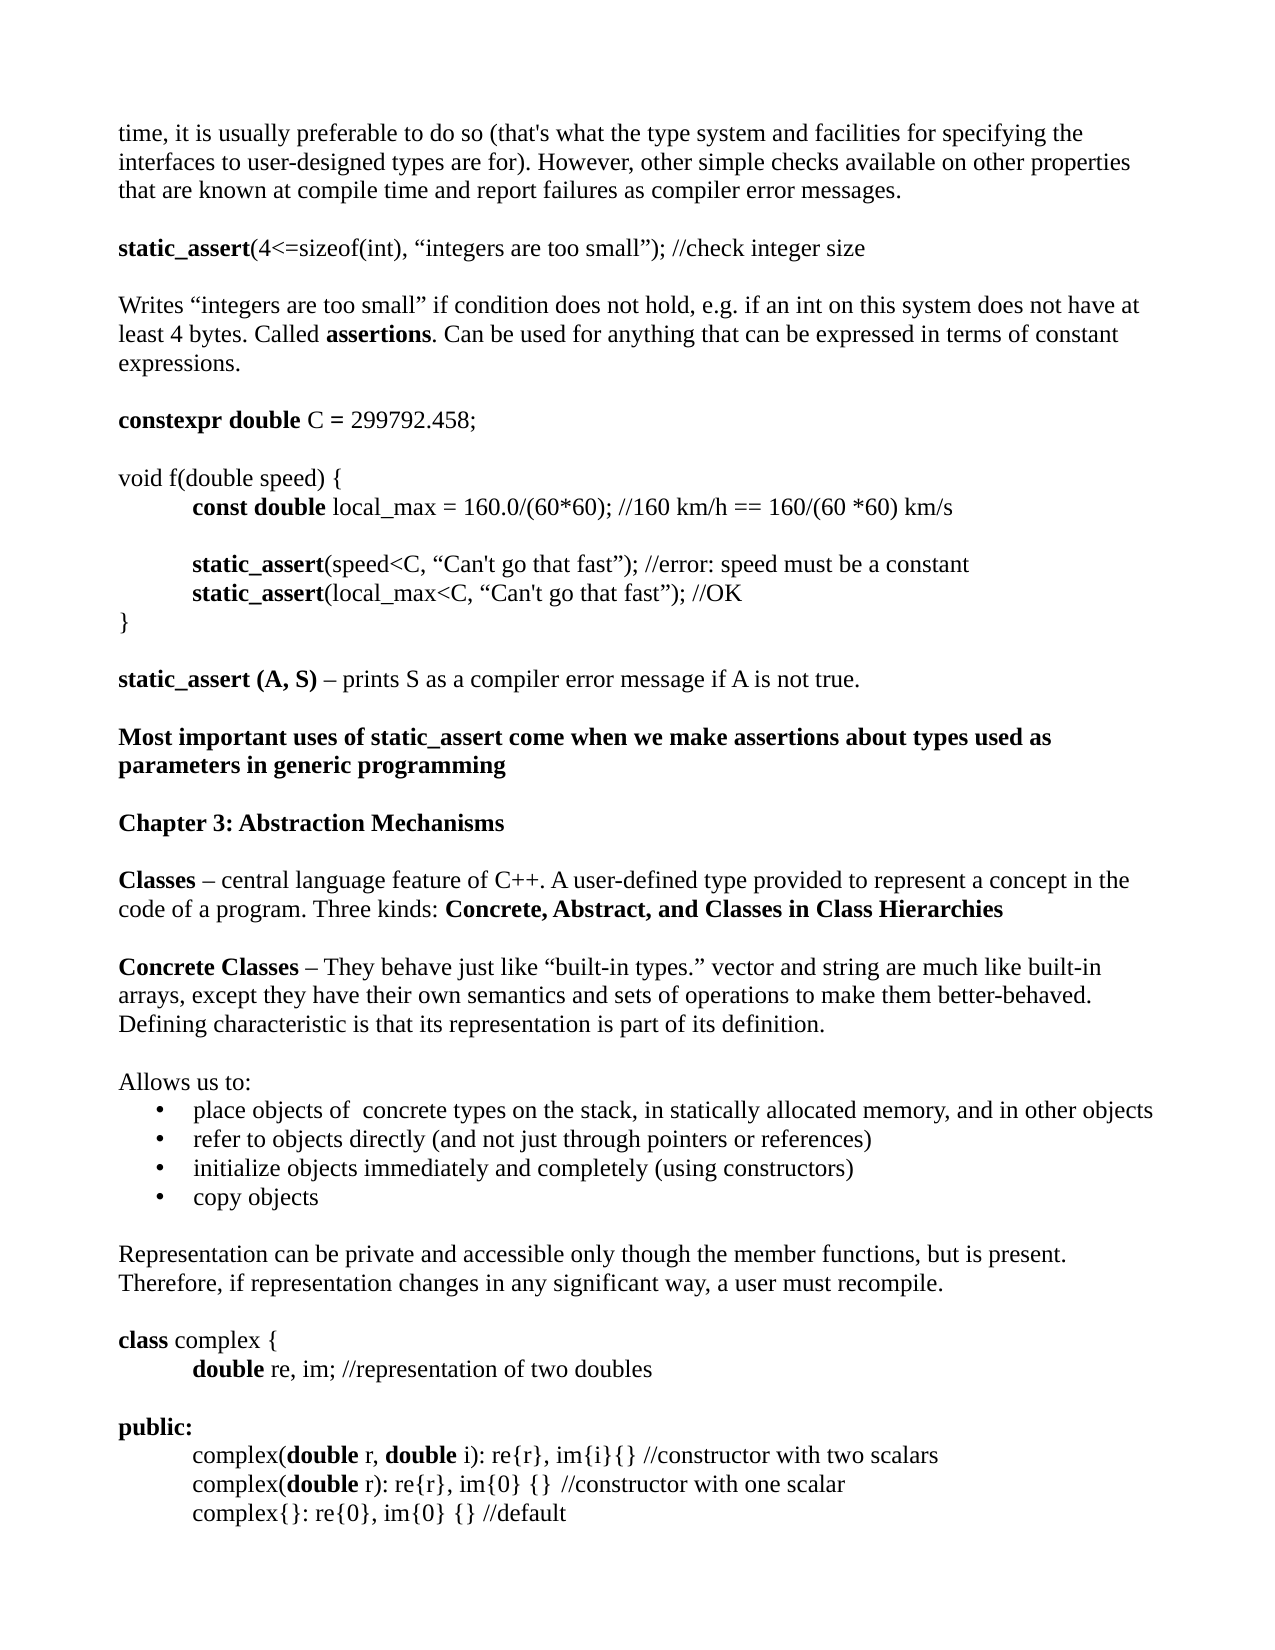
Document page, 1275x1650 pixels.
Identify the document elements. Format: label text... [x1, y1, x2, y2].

text static_assert(speed<C, “Can't go that fast”); //error: speed must be a constant [118, 549, 1157, 578]
text time, it is usually preferable to do so (that's what the type system and facilities for specifying the interfaces to user-designed types are for). However, other simple checks available on other properties that are known at compile time and report failures as compiler error messages. [118, 118, 1157, 204]
text Allows us to: [118, 1067, 1157, 1096]
text complex(double r): re{r}, im{0} {} //constructor with one scalar [118, 1469, 1157, 1498]
text Most important uses of static_assert come when we make assertions about types used as parameters in generic programming [118, 722, 1157, 779]
text complex(double r, double i): re{r}, im{i}{} //constructor with two scalars [118, 1441, 1157, 1469]
list copy objects [156, 1182, 1157, 1211]
text double re, im; //representation of two doubles [118, 1354, 1157, 1383]
text constexpr double C = 299792.458; [118, 406, 1157, 434]
text Chapter 3: Abstraction Mechanisms [118, 808, 1157, 837]
list refer to objects directly (and not just through pointers or references) [156, 1124, 1157, 1153]
text Classes – central language feature of C++. A user-defined type provided to represent a concept in the code of a program. Three kinds: Concrete, Abstract, and Classes in Class Hierarchies [118, 866, 1157, 923]
text static_assert (A, S) – prints S as a compiler error message if A is not true. [118, 664, 1157, 693]
text Writes “integers are too small” if condition does not hold, e.g. if an int on this system does not have at least 4 bytes. Called assertions. Can be used for anything that can be expressed in terms of constant expressions. [118, 291, 1157, 377]
list initialize objects immediately and completely (using constructors) [156, 1153, 1157, 1182]
text } [118, 607, 1157, 636]
text Concrete Classes – They behave just like “built-in types.” vector and string are much like built-in arrays, except they have their own semantics and sets of operations to make them better-behaved. Defining characteristic is that its representation is part of its definition. [118, 952, 1157, 1038]
text static_assert(4<=sizeof(int), “integers are too small”); //check integer size [118, 233, 1157, 262]
text public: [118, 1412, 1157, 1441]
text const double local_max = 160.0/(60*60); //160 km/h == 160/(60 *60) km/s [118, 492, 1157, 521]
text class complex { [118, 1326, 1157, 1354]
text void f(double speed) { [118, 463, 1157, 492]
list place objects of concrete types on the stack, in statically allocated memory, and in other objects [156, 1096, 1157, 1124]
text static_assert(local_max<C, “Can't go that fast”); //OK [118, 578, 1157, 607]
text Representation can be private and accessible only though the member functions, but is present. Therefore, if representation changes in any significant way, a user must recompile. [118, 1239, 1157, 1297]
text complex{}: re{0}, im{0} {} //default [118, 1498, 1157, 1527]
